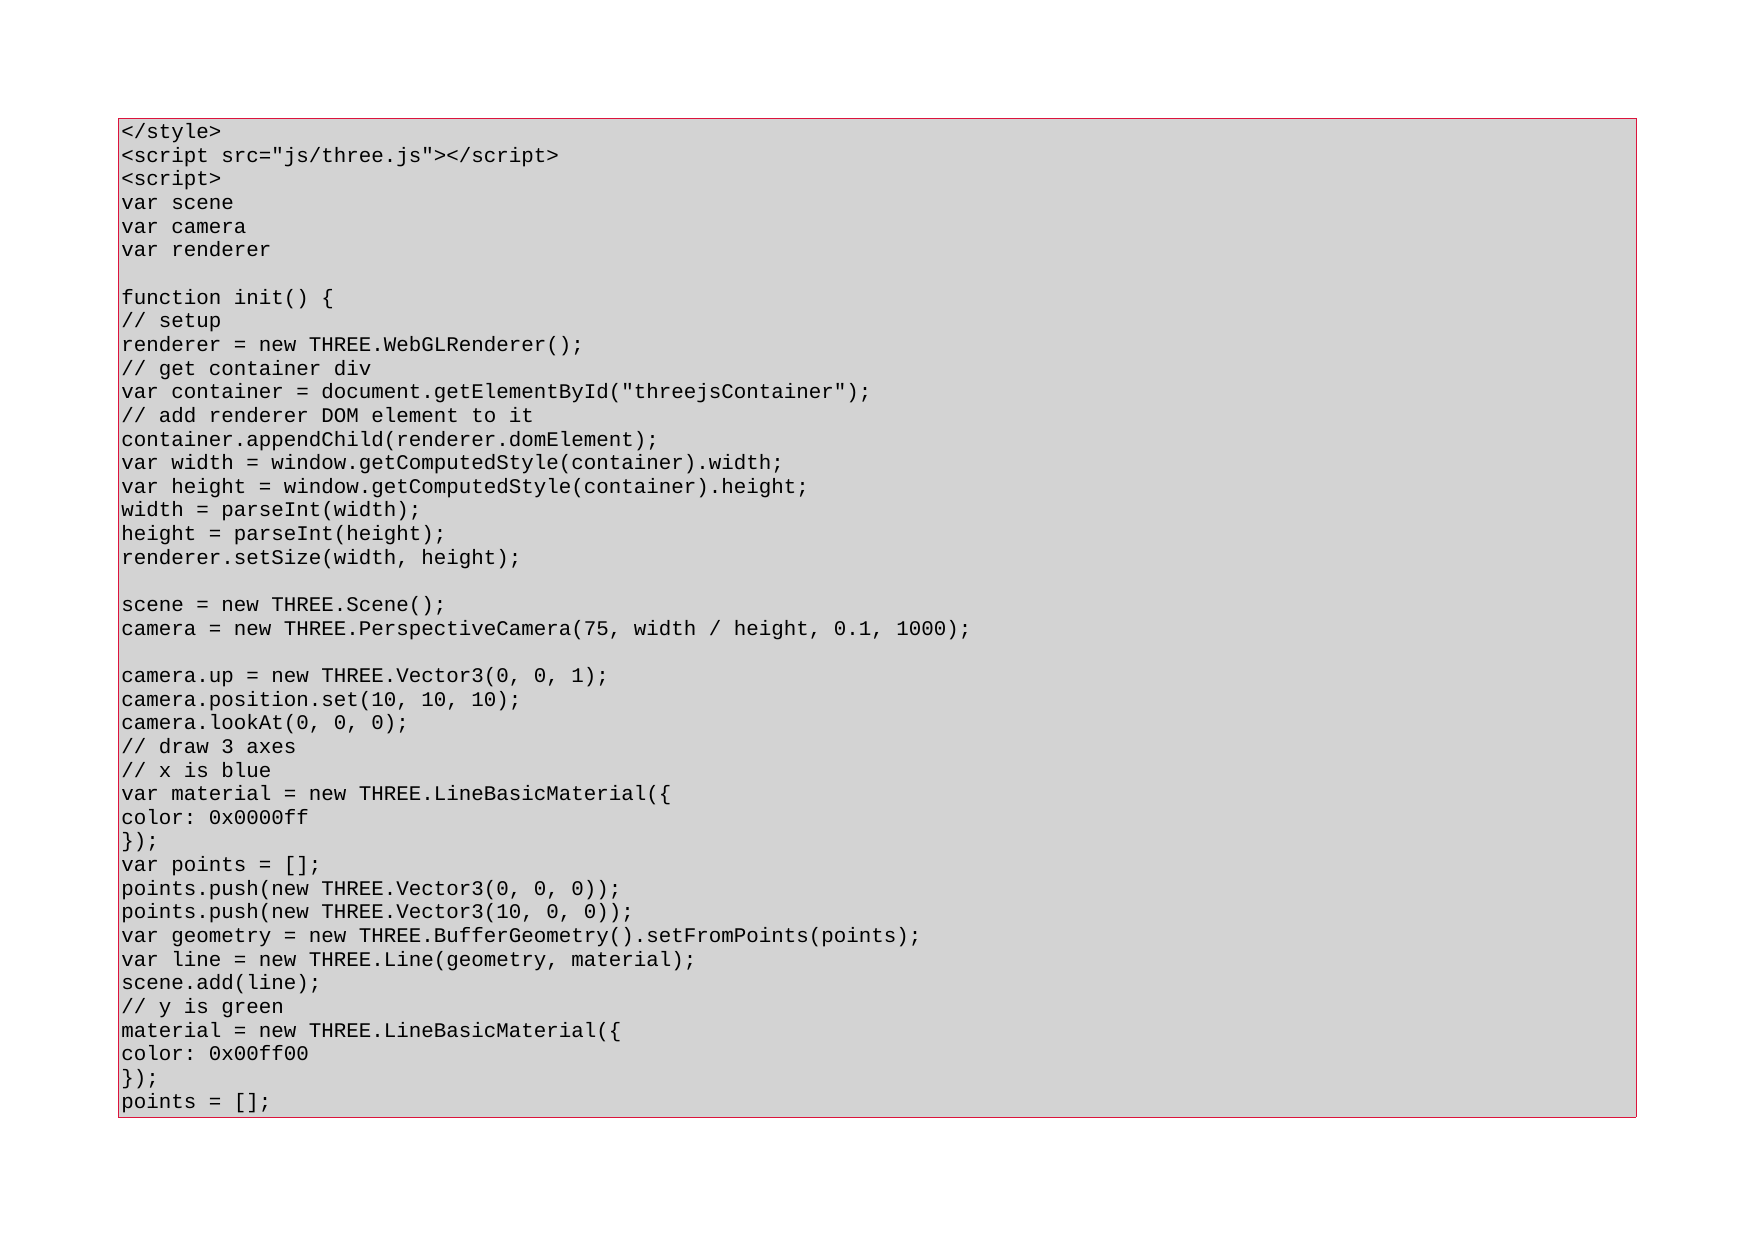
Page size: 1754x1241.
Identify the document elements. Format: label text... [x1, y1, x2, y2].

text // get container div [119, 354, 1636, 378]
text var material = new THREE.LineBasicMaterial({ [119, 780, 1636, 804]
text // add renderer DOM element to it [119, 402, 1636, 426]
text var width = window.getComputedStyle(container).width; [119, 449, 1636, 473]
text <script> [119, 165, 1636, 189]
text }); [119, 1064, 1636, 1088]
text width = parseInt(width); [119, 496, 1636, 520]
text renderer.setSize(width, height); [119, 544, 1636, 567]
text var container = document.getElementById("threejsContainer"); [119, 378, 1636, 402]
text container.appendChild(renderer.domElement); [119, 426, 1636, 449]
text // draw 3 axes [119, 733, 1636, 757]
text var height = window.getComputedStyle(container).height; [119, 473, 1636, 496]
text scene = new THREE.Scene(); [119, 591, 1636, 615]
text var scene [119, 189, 1636, 213]
text height = parseInt(height); [119, 520, 1636, 544]
text color: 0x00ff00 [119, 1040, 1636, 1064]
text var points = []; [119, 851, 1636, 875]
text color: 0x0000ff [119, 804, 1636, 827]
text // setup [119, 307, 1636, 331]
text var renderer [119, 236, 1636, 260]
text material = new THREE.LineBasicMaterial({ [119, 1017, 1636, 1040]
text <script src="js/three.js"></script> [119, 142, 1636, 165]
text var camera [119, 213, 1636, 236]
text points.push(new THREE.Vector3(0, 0, 0)); [119, 875, 1636, 898]
text var geometry = new THREE.BufferGeometry().setFromPoints(points); [119, 922, 1636, 946]
text points.push(new THREE.Vector3(10, 0, 0)); [119, 898, 1636, 922]
text renderer = new THREE.WebGLRenderer(); [119, 331, 1636, 354]
text function init() { [119, 284, 1636, 307]
text camera.lookAt(0, 0, 0); [119, 709, 1636, 733]
text camera.position.set(10, 10, 10); [119, 686, 1636, 709]
text scene.add(line); [119, 969, 1636, 993]
text // x is blue [119, 757, 1636, 780]
text // y is green [119, 993, 1636, 1017]
text points = []; [119, 1088, 1636, 1117]
text camera.up = new THREE.Vector3(0, 0, 1); [119, 662, 1636, 686]
text </style> [119, 119, 1636, 142]
text var line = new THREE.Line(geometry, material); [119, 946, 1636, 969]
text camera = new THREE.PerspectiveCamera(75, width / height, 0.1, 1000); [119, 615, 1636, 638]
text }); [119, 827, 1636, 851]
